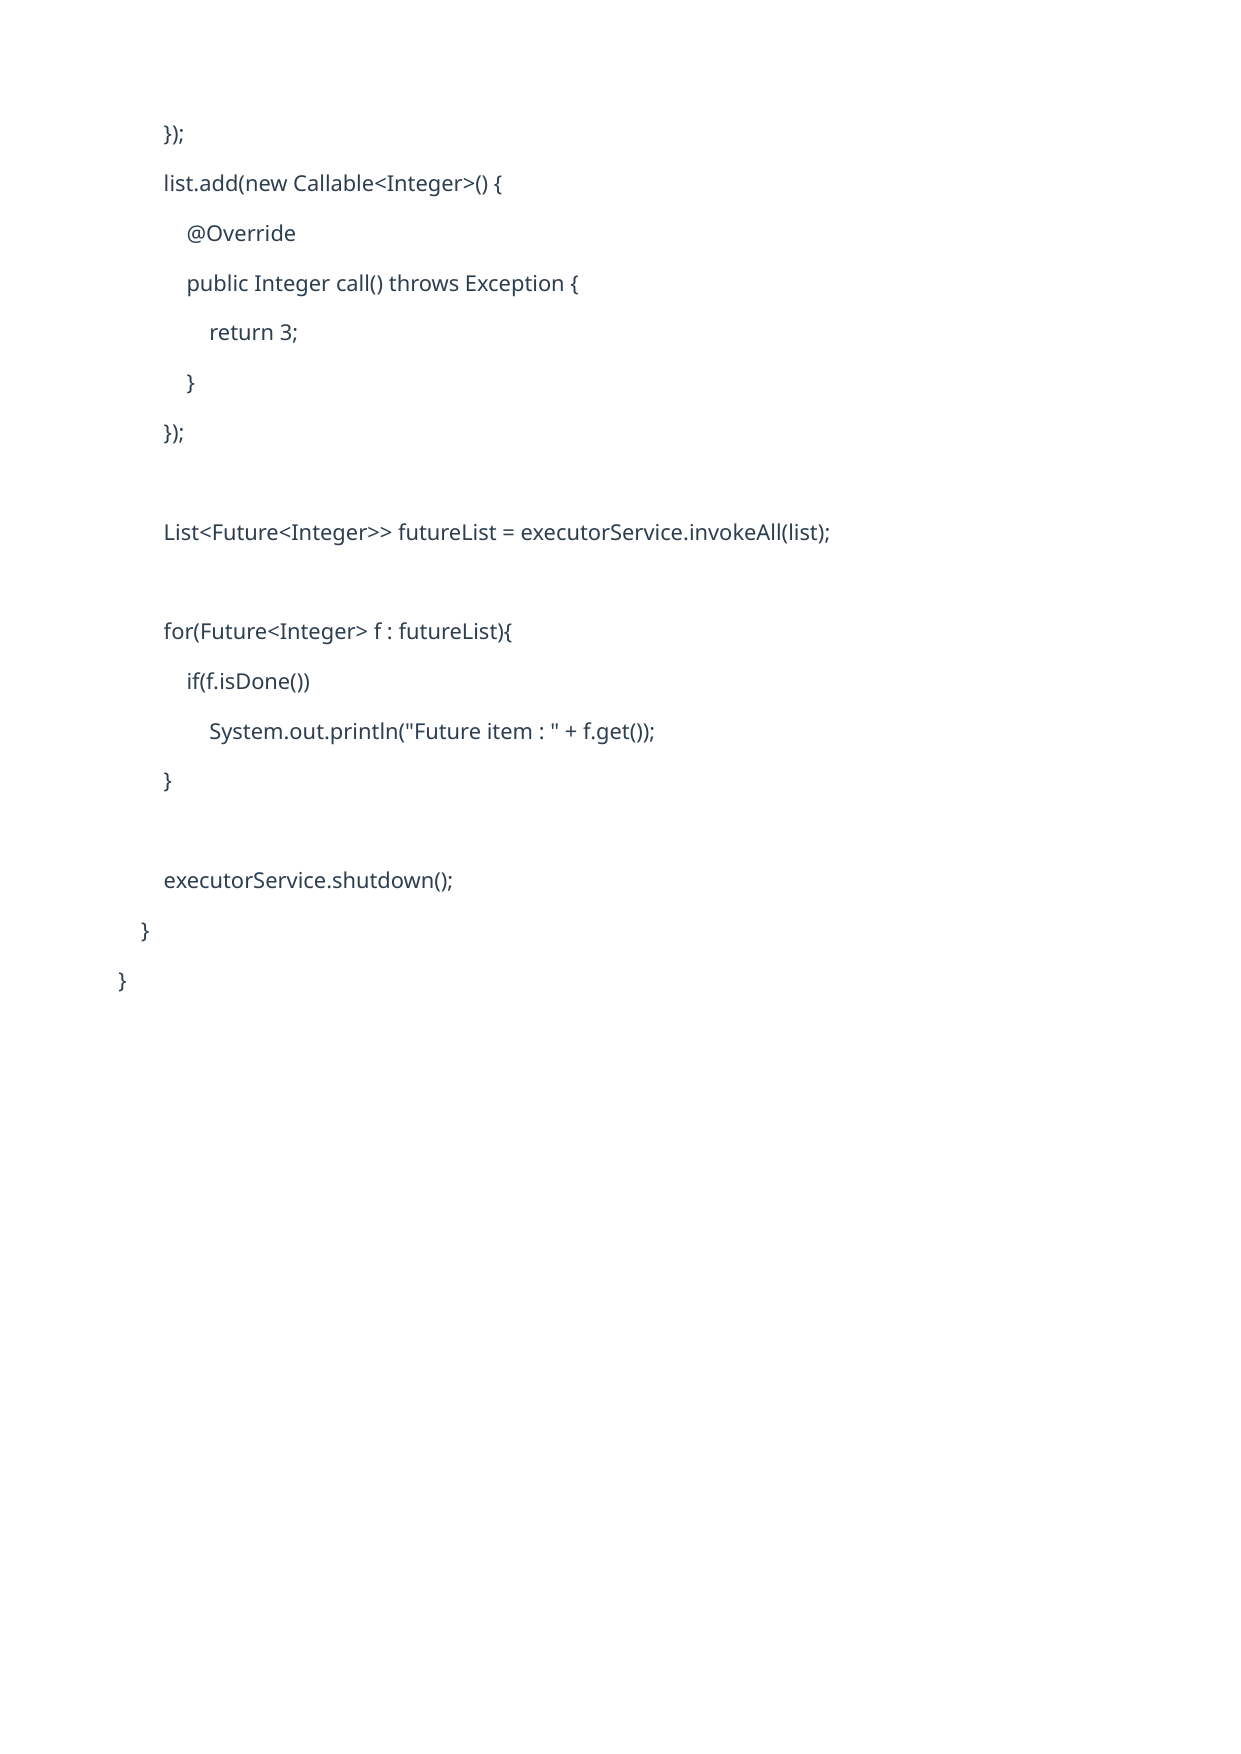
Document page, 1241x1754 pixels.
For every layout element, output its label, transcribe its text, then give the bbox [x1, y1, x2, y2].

text executorService.shutdown(); [118, 865, 1122, 895]
text }); [118, 118, 1122, 148]
text return 3; [118, 317, 1122, 347]
text } [118, 964, 1122, 994]
text List<Future<Integer>> futureList = executorService.invokeAll(list); [118, 516, 1122, 546]
text for(Future<Integer> f : futureList){ [118, 616, 1122, 646]
text public Integer call() throws Exception { [118, 267, 1122, 297]
text if(f.isDone()) [118, 666, 1122, 696]
text } [118, 765, 1122, 795]
text System.out.println("Future item : " + f.get()); [118, 716, 1122, 745]
text } [118, 915, 1122, 944]
text list.add(new Callable<Integer>() { [118, 168, 1122, 198]
text }); [118, 417, 1122, 447]
text } [118, 367, 1122, 397]
text @Override [118, 218, 1122, 247]
